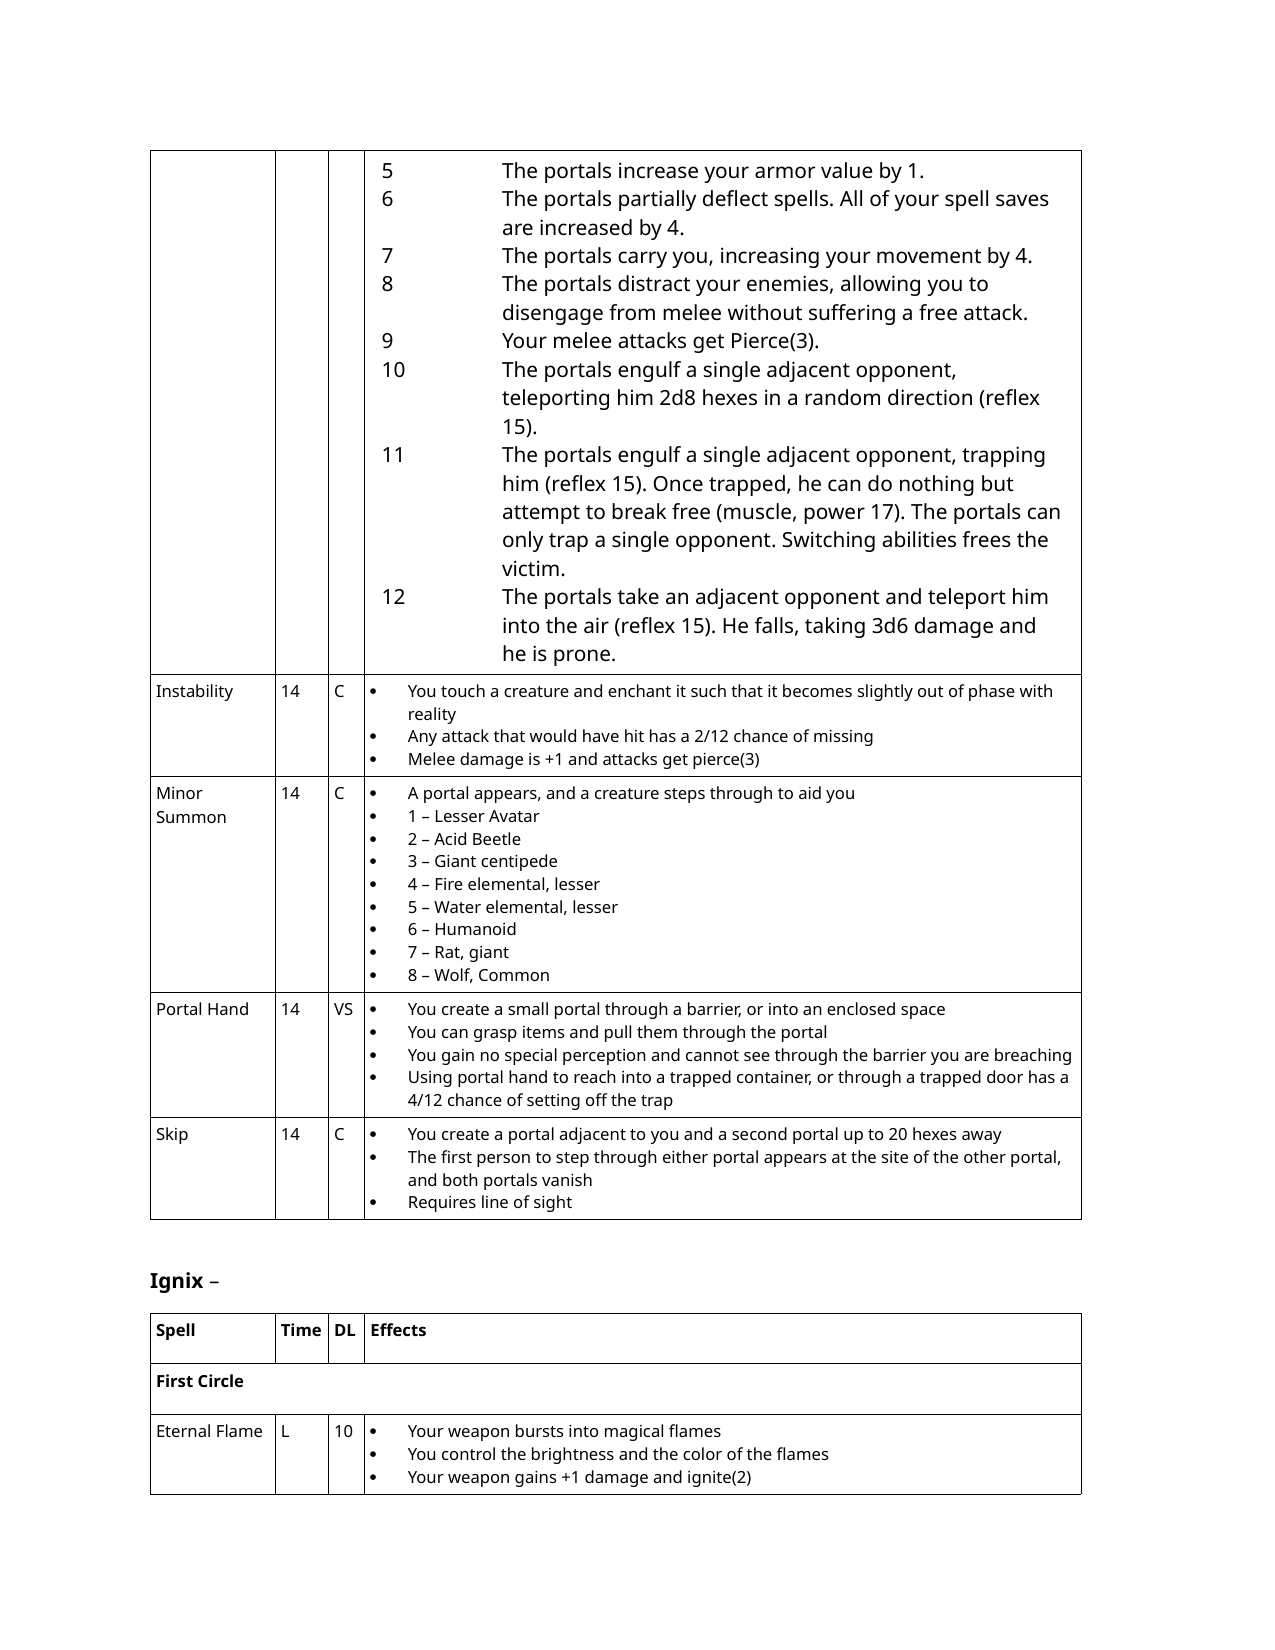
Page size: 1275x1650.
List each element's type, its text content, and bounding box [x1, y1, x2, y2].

table_cell Your weapon bursts into magical flames You control the brightness and the color of the flames Your weapon gains +1 damage and ignite(2) [365, 1415, 1081, 1494]
table_cell 14 [276, 675, 328, 776]
table_cell The portals increase your armor value by 1. [491, 156, 1075, 184]
table_header Effects [365, 1314, 1081, 1363]
table_cell Minor Summon [151, 777, 275, 992]
table_cell First Circle [151, 1364, 1081, 1414]
table_cell The portals distract your enemies, allowing you to disengage from melee without suffering a free attack. [491, 270, 1075, 326]
table_cell You create a small portal through a barrier, or into an enclosed space You can grasp items and pull them through the portal You gain no special perception and cannot see through the barrier you are breaching Using portal hand to reach into a trapped container, or through a trapped door has a 4/12 chance of setting off the trap [365, 993, 1081, 1117]
table_cell [365, 151, 1081, 673]
table_cell VS [329, 993, 364, 1117]
table_cell 10 [329, 1415, 364, 1494]
table_header Spell [151, 1314, 275, 1363]
text Ignix – [150, 1266, 1125, 1294]
table_cell Portal Hand [151, 993, 275, 1117]
table_cell The portals partially deflect spells. All of your spell saves are increased by 4. [491, 184, 1075, 241]
table_cell [276, 151, 328, 673]
table_header Time [276, 1314, 328, 1363]
table_cell The portals take an adjacent opponent and teleport him into the air (reflex 15). He falls, taking 3d6 damage and he is prone. [491, 583, 1075, 668]
table_cell The portals engulf a single adjacent opponent, trapping him (reflex 15). Once trapped, he can do nothing but attempt to break free (muscle, power 17). The portals can only trap a single opponent. Switching abilities frees the victim. [491, 440, 1075, 582]
table_cell 14 [276, 777, 328, 992]
table_cell You create a portal adjacent to you and a second portal up to 20 hexes away The first person to step through either portal appears at the site of the other portal, and both portals vanish Requires line of sight [365, 1118, 1081, 1219]
table_cell 7 [370, 241, 491, 269]
table_cell 6 [370, 184, 491, 241]
table_cell [151, 151, 275, 673]
table_cell 11 [370, 440, 491, 582]
table_cell 14 [276, 1118, 328, 1219]
table_cell 8 [370, 270, 491, 326]
table_cell 14 [276, 993, 328, 1117]
table_cell L [276, 1415, 328, 1494]
table_cell The portals engulf a single adjacent opponent, teleporting him 2d8 hexes in a random direction (reflex 15). [491, 355, 1075, 440]
table_cell C [329, 675, 364, 776]
table_cell A portal appears, and a creature steps through to aid you 1 – Lesser Avatar 2 – Acid Beetle 3 – Giant centipede 4 – Fire elemental, lesser 5 – Water elemental, lesser 6 – Humanoid 7 – Rat, giant 8 – Wolf, Common [365, 777, 1081, 992]
table_cell C [329, 1118, 364, 1219]
table_header DL [329, 1314, 364, 1363]
table_cell Your melee attacks get Pierce(3). [491, 326, 1075, 355]
table_cell 10 [370, 355, 491, 440]
table_cell Skip [151, 1118, 275, 1219]
table_cell The portals carry you, increasing your movement by 4. [491, 241, 1075, 269]
table_cell 5 [370, 156, 491, 184]
table_cell You touch a creature and enchant it such that it becomes slightly out of phase with reality Any attack that would have hit has a 2/12 chance of missing Melee damage is +1 and attacks get pierce(3) [365, 675, 1081, 776]
table_cell Eternal Flame [151, 1415, 275, 1494]
table_cell [329, 151, 364, 673]
table_cell C [329, 777, 364, 992]
table_cell Instability [151, 675, 275, 776]
table_cell 12 [370, 583, 491, 668]
table_cell 9 [370, 326, 491, 355]
